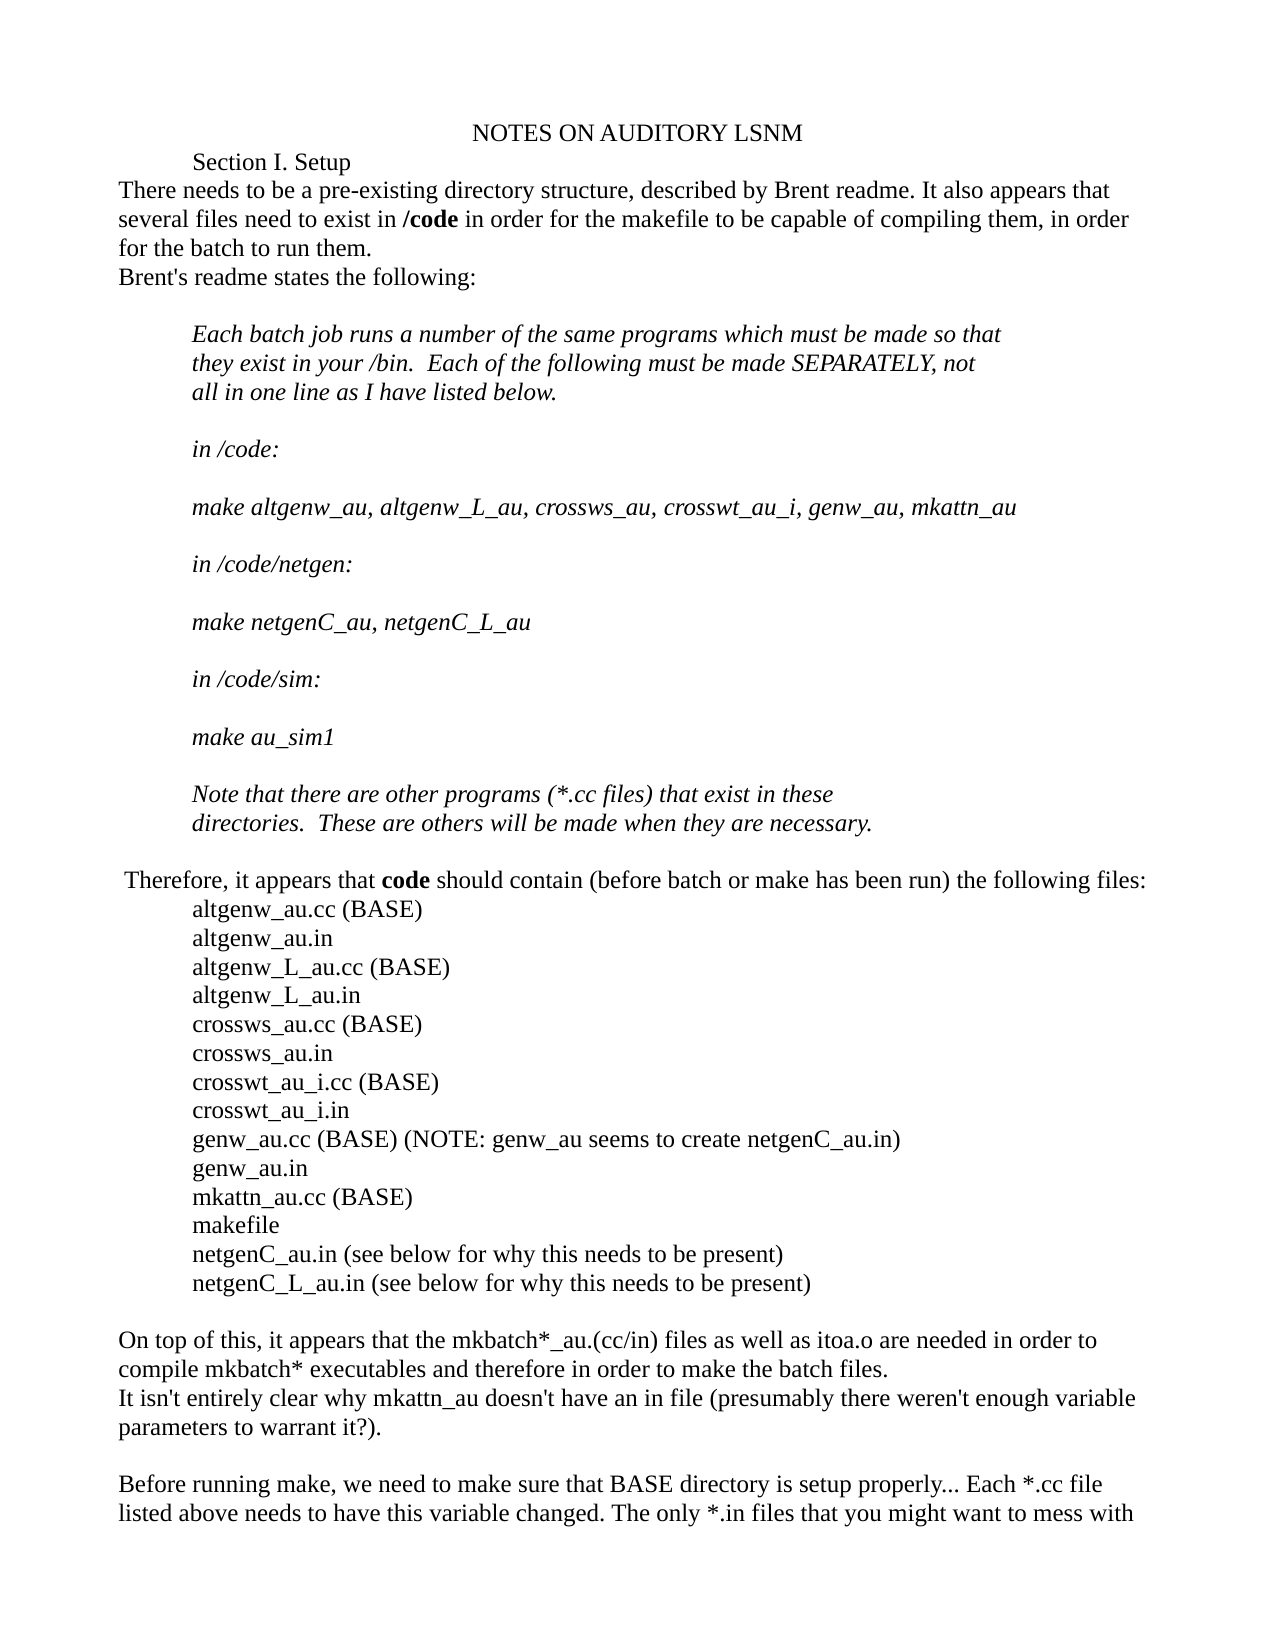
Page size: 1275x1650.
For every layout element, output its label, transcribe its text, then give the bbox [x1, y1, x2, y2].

text crossws_au.cc (BASE) [118, 1009, 1157, 1038]
text makefile [118, 1211, 1157, 1239]
text crosswt_au_i.in [118, 1096, 1157, 1124]
text altgenw_L_au.in [118, 981, 1157, 1009]
text mkattn_au.cc (BASE) [118, 1182, 1157, 1211]
text make netgenC_au, netgenC_L_au [118, 607, 1157, 636]
text Brent's readme states the following: [118, 262, 1157, 291]
text genw_au.cc (BASE) (NOTE: genw_au seems to create netgenC_au.in) [118, 1124, 1157, 1153]
text It isn't entirely clear why mkattn_au doesn't have an in file (presumably there weren't enough variable parameters to warrant it?). [118, 1383, 1157, 1441]
text On top of this, it appears that the mkbatch*_au.(cc/in) files as well as itoa.o are needed in order to compile mkbatch* executables and therefore in order to make the batch files. [118, 1326, 1157, 1383]
text crosswt_au_i.cc (BASE) [118, 1067, 1157, 1096]
text altgenw_au.in [118, 923, 1157, 952]
text genw_au.in [118, 1153, 1157, 1182]
text in /code/sim: [118, 664, 1157, 693]
text directories. These are others will be made when they are necessary. [118, 808, 1157, 837]
text Before running make, we need to make sure that BASE directory is setup properly... Each *.cc file listed above needs to have this variable changed. The only *.in files that you might want to mess with [118, 1469, 1157, 1527]
text make au_sim1 [118, 722, 1157, 751]
text netgenC_au.in (see below for why this needs to be present) [118, 1239, 1157, 1268]
text There needs to be a pre-existing directory structure, described by Brent readme. It also appears that several files need to exist in /code in order for the makefile to be capable of compiling them, in order for the batch to run them. [118, 176, 1157, 262]
text Note that there are other programs (*.cc files) that exist in these [118, 779, 1157, 808]
text Each batch job runs a number of the same programs which must be made so that [118, 319, 1157, 348]
text Therefore, it appears that code should contain (before batch or make has been run) the following files: altgenw_au.cc (BASE) [118, 866, 1157, 923]
text altgenw_L_au.cc (BASE) [118, 952, 1157, 981]
text all in one line as I have listed below. [118, 377, 1157, 406]
text NOTES ON AUDITORY LSNM [118, 118, 1157, 147]
text in /code: [118, 434, 1157, 463]
text Section I. Setup [118, 147, 1157, 176]
text crossws_au.in [118, 1038, 1157, 1067]
text netgenC_L_au.in (see below for why this needs to be present) [118, 1268, 1157, 1297]
text in /code/netgen: [118, 549, 1157, 578]
text make altgenw_au, altgenw_L_au, crossws_au, crosswt_au_i, genw_au, mkattn_au [118, 492, 1157, 521]
text they exist in your /bin. Each of the following must be made SEPARATELY, not [118, 348, 1157, 377]
